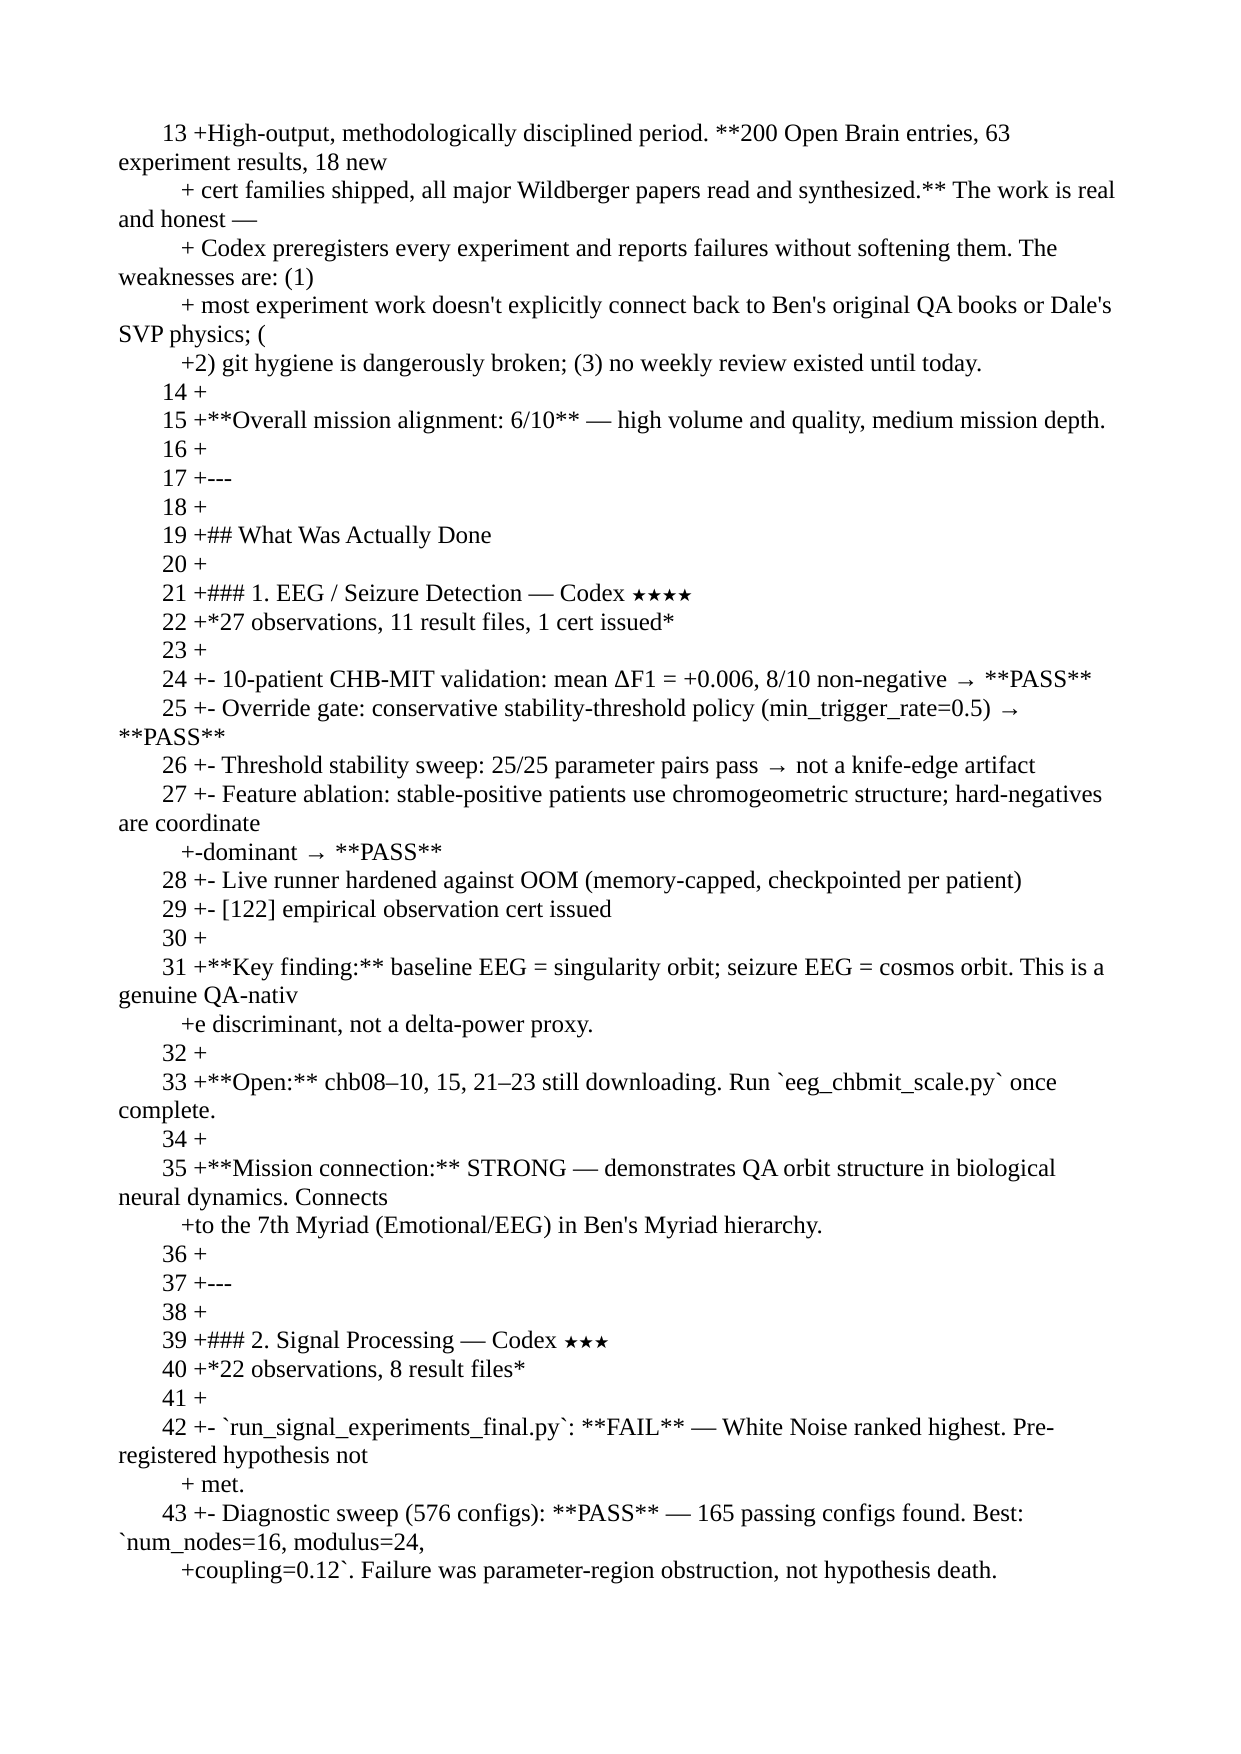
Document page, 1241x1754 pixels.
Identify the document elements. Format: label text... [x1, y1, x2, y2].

text 19 +## What Was Actually Done [118, 521, 1122, 549]
text 26 +- Threshold stability sweep: 25/25 parameter pairs pass → not a knife-edge artifact [118, 751, 1122, 779]
text 22 +*27 observations, 11 result files, 1 cert issued* [118, 607, 1122, 636]
text + cert families shipped, all major Wildberger papers read and synthesized.** The work is real and honest — [118, 176, 1122, 233]
text +coupling=0.12`. Failure was parameter-region obstruction, not hypothesis death. [118, 1556, 1122, 1584]
text 34 + [118, 1124, 1122, 1153]
text 15 +**Overall mission alignment: 6/10** — high volume and quality, medium mission depth. [118, 406, 1122, 434]
text + Codex preregisters every experiment and reports failures without softening them. The weaknesses are: (1) [118, 233, 1122, 291]
text 23 + [118, 636, 1122, 664]
text 27 +- Feature ablation: stable-positive patients use chromogeometric structure; hard-negatives are coordinate [118, 779, 1122, 837]
text 43 +- Diagnostic sweep (576 configs): **PASS** — 165 passing configs found. Best: `num_nodes=16, modulus=24, [118, 1498, 1122, 1556]
text 25 +- Override gate: conservative stability-threshold policy (min_trigger_rate=0.5) → **PASS** [118, 693, 1122, 751]
text 13 +High-output, methodologically disciplined period. **200 Open Brain entries, 63 experiment results, 18 new [118, 118, 1122, 176]
text + most experiment work doesn't explicitly connect back to Ben's original QA books or Dale's SVP physics; ( [118, 291, 1122, 348]
text 42 +- `run_signal_experiments_final.py`: **FAIL** — White Noise ranked highest. Pre-registered hypothesis not [118, 1412, 1122, 1469]
text +-dominant → **PASS** [118, 837, 1122, 866]
text 41 + [118, 1383, 1122, 1412]
text +e discriminant, not a delta-power proxy. [118, 1009, 1122, 1038]
text 38 + [118, 1297, 1122, 1326]
text 36 + [118, 1239, 1122, 1268]
text 16 + [118, 434, 1122, 463]
text 30 + [118, 923, 1122, 952]
text 20 + [118, 549, 1122, 578]
text +2) git hygiene is dangerously broken; (3) no weekly review existed until today. [118, 348, 1122, 377]
text 32 + [118, 1038, 1122, 1067]
text + met. [118, 1469, 1122, 1498]
text 39 +### 2. Signal Processing — Codex ★★★ [118, 1326, 1122, 1354]
text +to the 7th Myriad (Emotional/EEG) in Ben's Myriad hierarchy. [118, 1211, 1122, 1239]
text 17 +--- [118, 463, 1122, 492]
text 14 + [118, 377, 1122, 406]
text 31 +**Key finding:** baseline EEG = singularity orbit; seizure EEG = cosmos orbit. This is a genuine QA-nativ [118, 952, 1122, 1009]
text 37 +--- [118, 1268, 1122, 1297]
text 21 +### 1. EEG / Seizure Detection — Codex ★★★★ [118, 578, 1122, 607]
text 40 +*22 observations, 8 result files* [118, 1354, 1122, 1383]
text 29 +- [122] empirical observation cert issued [118, 894, 1122, 923]
text 35 +**Mission connection:** STRONG — demonstrates QA orbit structure in biological neural dynamics. Connects [118, 1153, 1122, 1211]
text 28 +- Live runner hardened against OOM (memory-capped, checkpointed per patient) [118, 866, 1122, 894]
text 33 +**Open:** chb08–10, 15, 21–23 still downloading. Run `eeg_chbmit_scale.py` once complete. [118, 1067, 1122, 1124]
text 24 +- 10-patient CHB-MIT validation: mean ΔF1 = +0.006, 8/10 non-negative → **PASS** [118, 664, 1122, 693]
text 18 + [118, 492, 1122, 521]
